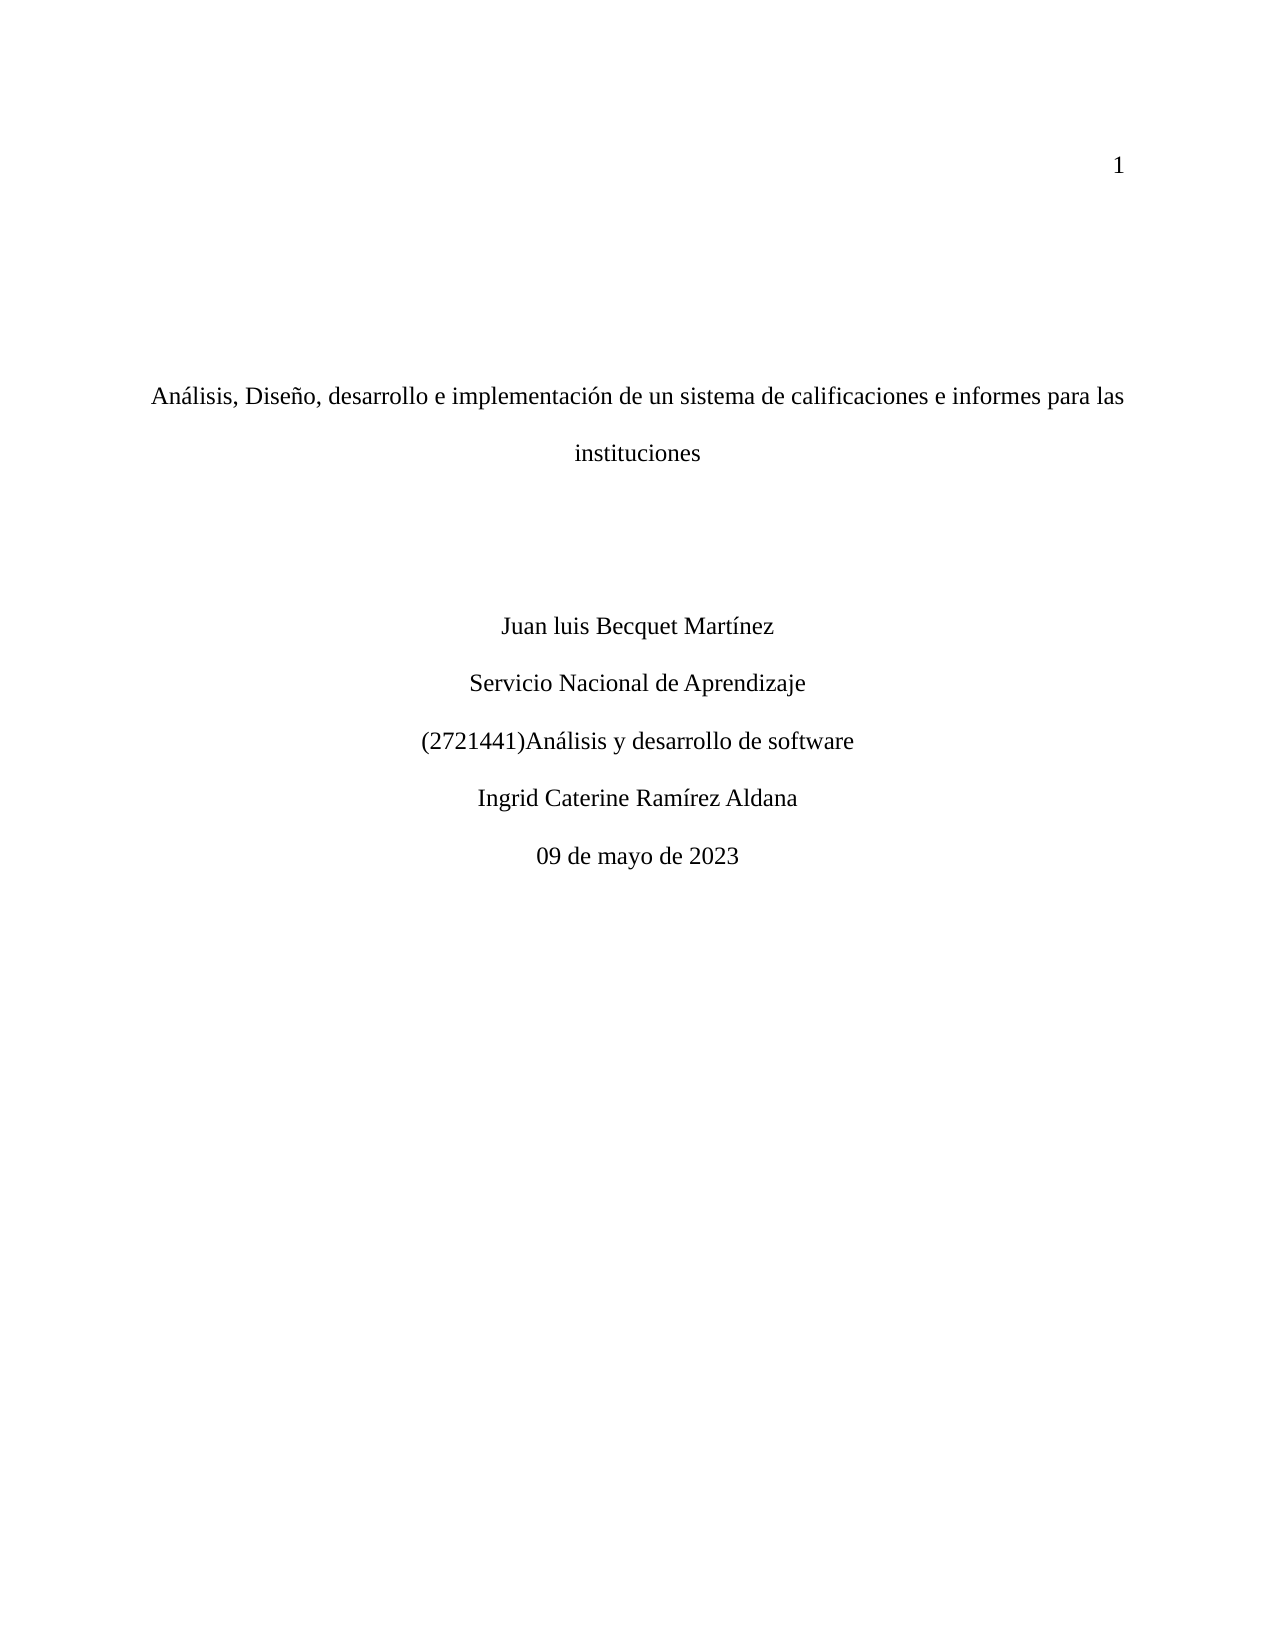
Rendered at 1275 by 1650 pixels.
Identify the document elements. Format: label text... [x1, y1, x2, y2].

text Ingrid Caterine Ramírez Aldana [150, 783, 1125, 812]
text Servicio Nacional de Aprendizaje [150, 668, 1125, 697]
text Juan luis Becquet Martínez [150, 611, 1125, 639]
text Análisis, Diseño, desarrollo e implementación de un sistema de calificaciones e informes para las instituciones [150, 381, 1125, 467]
text (2721441)Análisis y desarrollo de software [150, 726, 1125, 754]
text 09 de mayo de 2023 [150, 841, 1125, 869]
